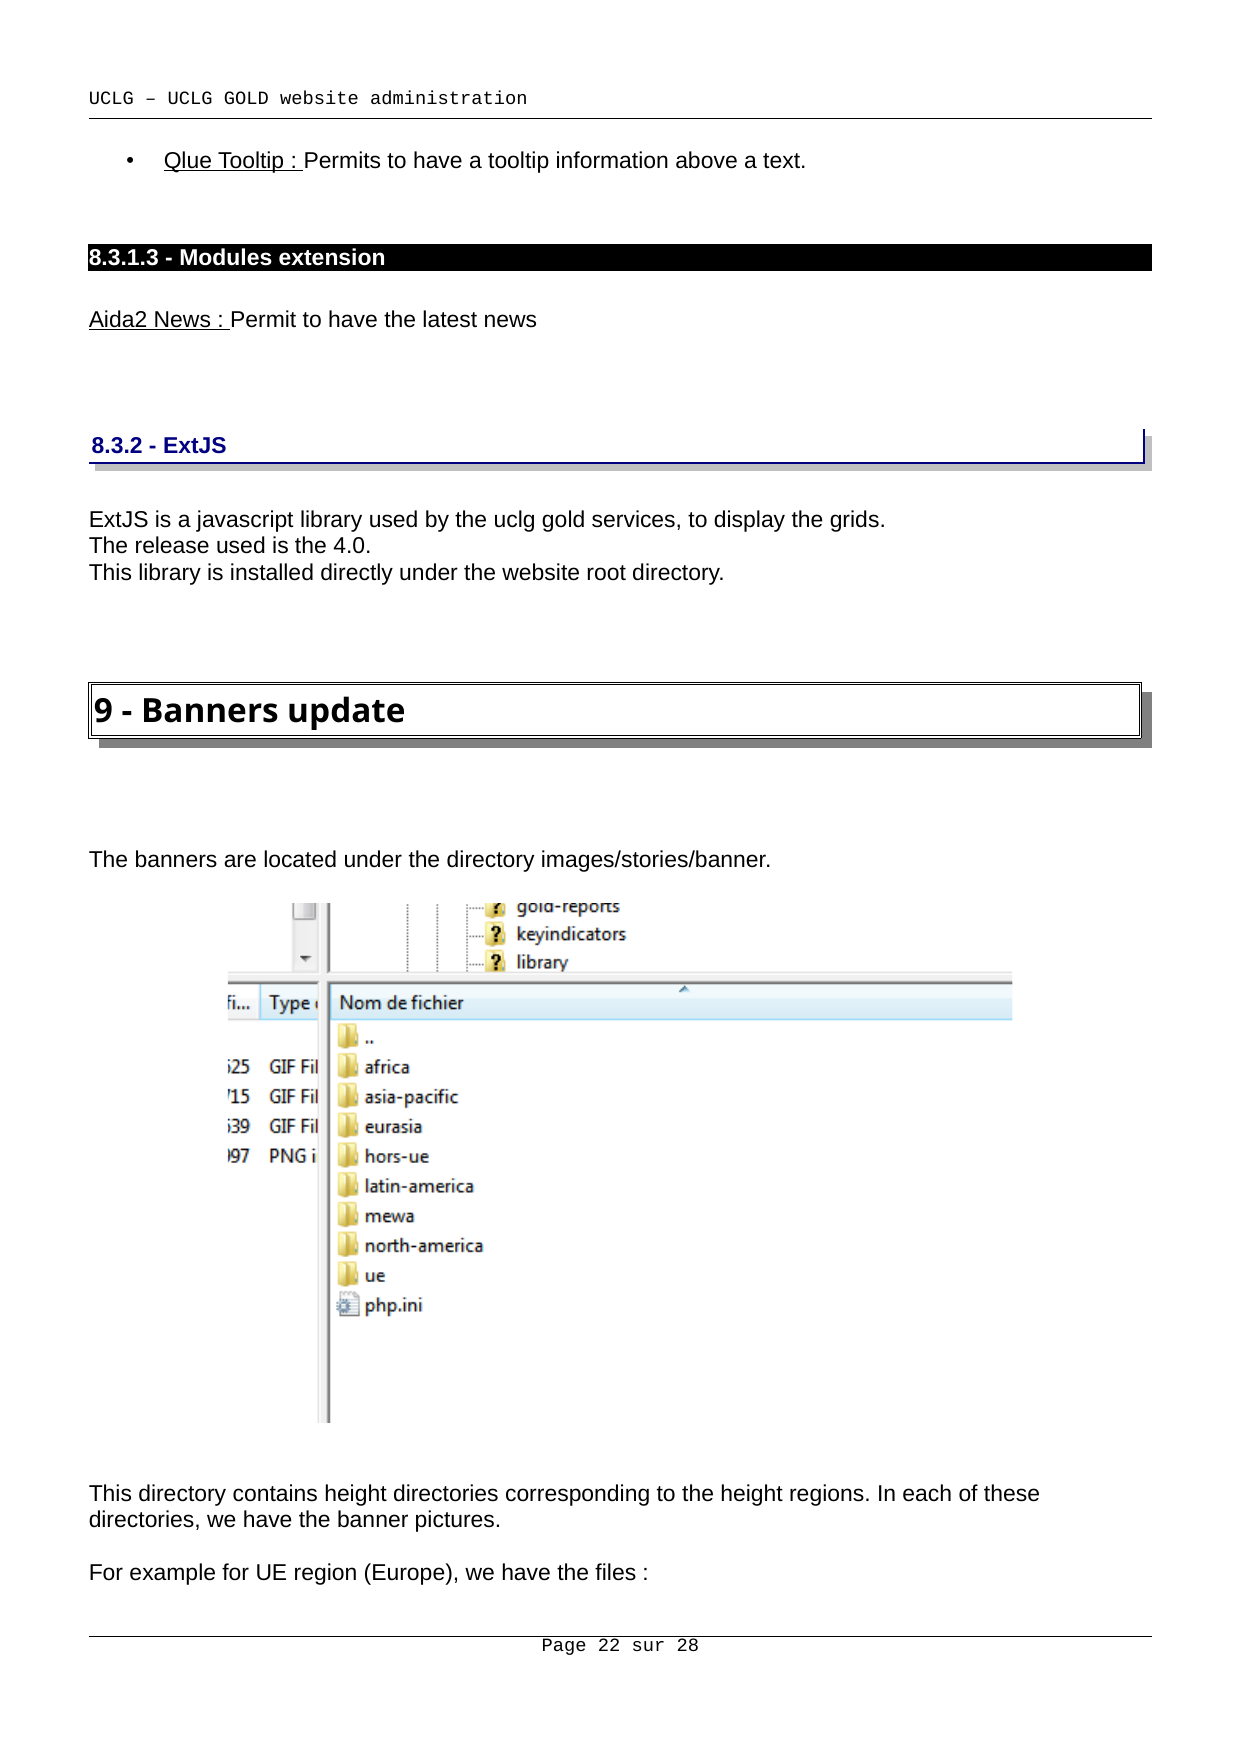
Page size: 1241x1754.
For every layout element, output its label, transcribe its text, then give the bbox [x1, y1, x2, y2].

text The release used is the 4.0. [88, 532, 1152, 559]
list Qlue Tooltip : Permits to have a tooltip information above a text. [126, 147, 1152, 174]
text For example for UE region (Europe), we have the files : [88, 1559, 1152, 1586]
text The banners are located under the directory images/stories/banner. [88, 846, 1152, 872]
subtitle Modules extension [88, 244, 1152, 271]
picture [227, 903, 1013, 1423]
subtitle ExtJS [88, 429, 1143, 463]
text Aida2 News : Permit to have the latest news [88, 306, 1152, 332]
text This directory contains height directories corresponding to the height regions. In each of these directories, we have the banner pictures. [88, 1480, 1152, 1533]
text This library is installed directly under the website root directory. [88, 559, 1152, 585]
text ExtJS is a javascript library used by the uclg gold services, to display the grids. [88, 506, 1152, 532]
